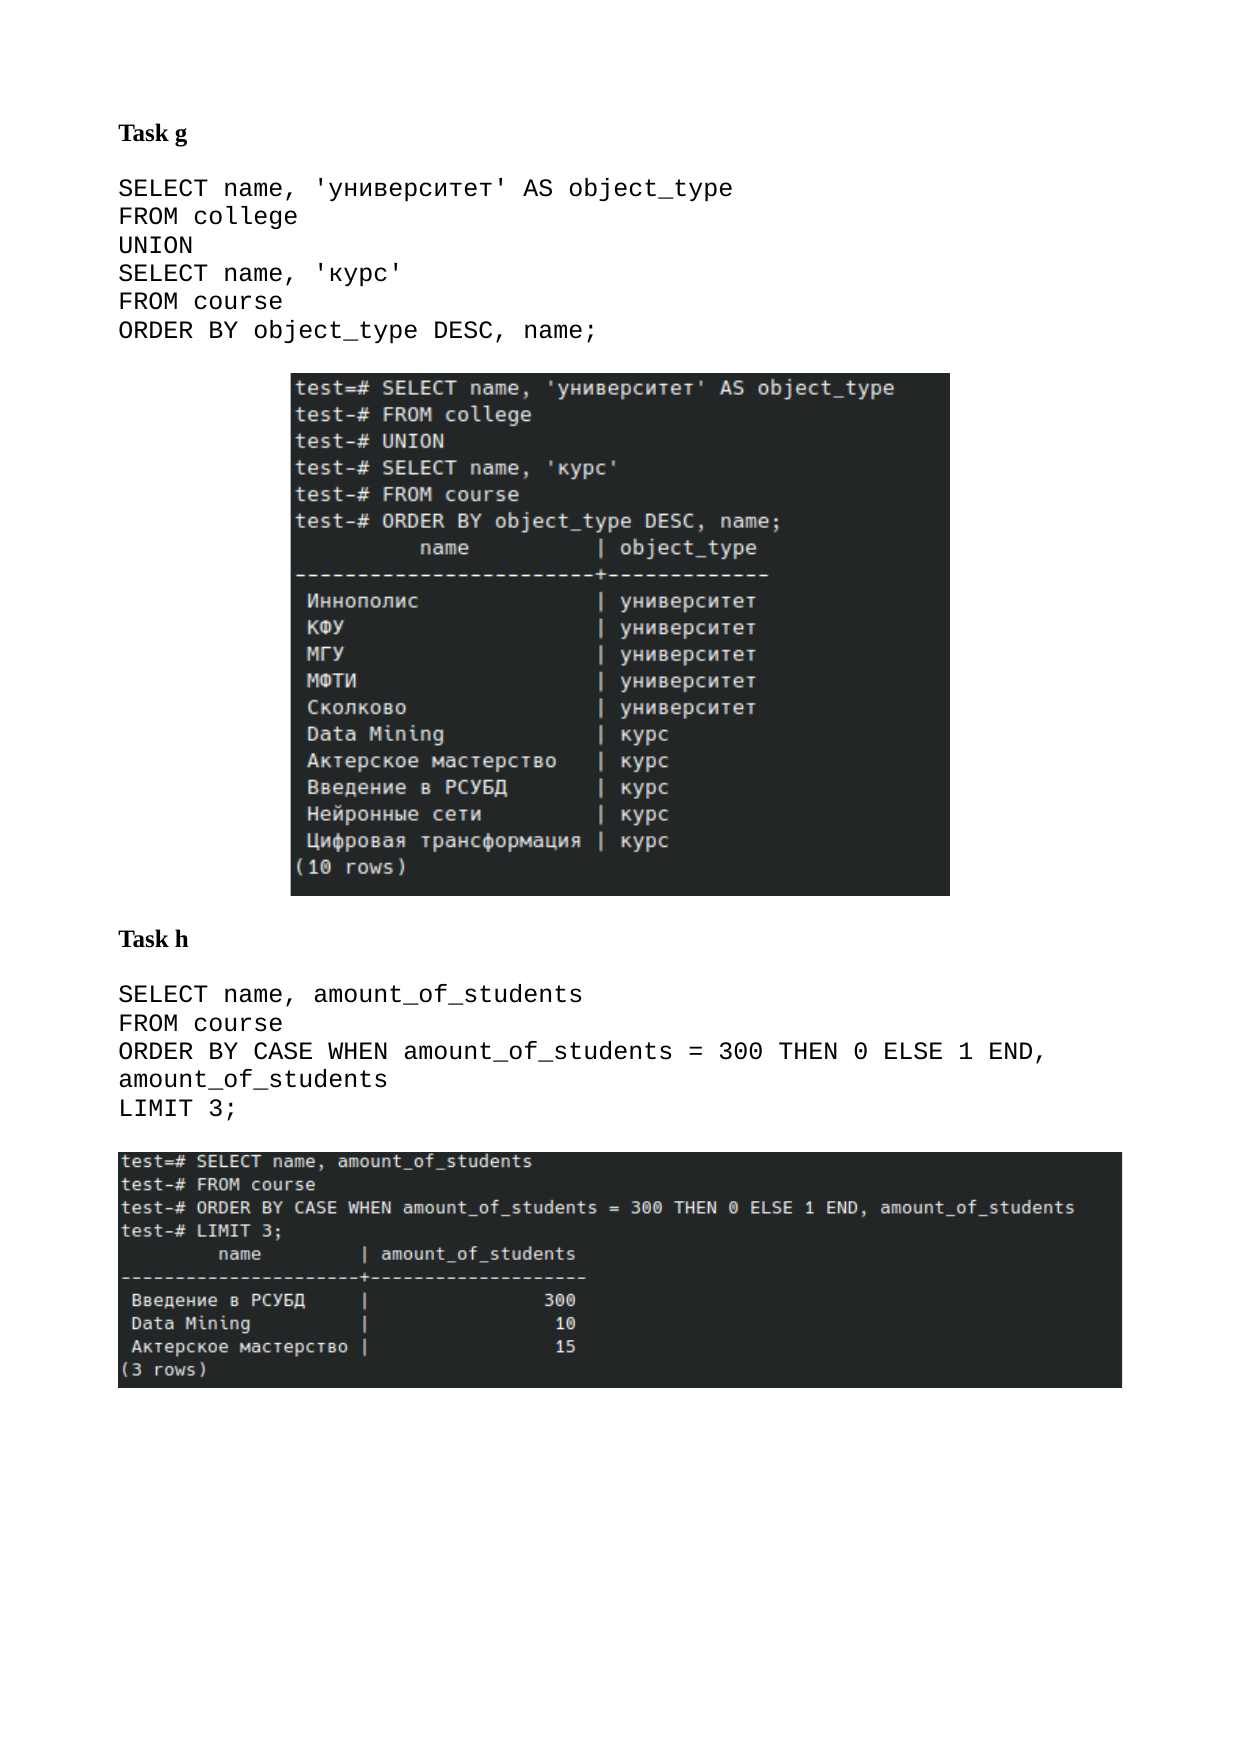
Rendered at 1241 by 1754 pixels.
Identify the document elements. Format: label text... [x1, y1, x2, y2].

text ORDER BY CASE WHEN amount_of_students = 300 THEN 0 ELSE 1 END, amount_of_students [118, 1039, 1122, 1095]
text FROM course [118, 289, 1122, 317]
text Task h [118, 924, 1122, 953]
text Task g [118, 118, 1122, 147]
text SELECT name, 'университет' AS object_type [118, 176, 1122, 204]
text SELECT name, 'курс' [118, 261, 1122, 289]
picture [290, 373, 950, 896]
text FROM course [118, 1010, 1122, 1039]
text ORDER BY object_type DESC, name; [118, 317, 1122, 346]
text UNION [118, 232, 1122, 261]
text FROM college [118, 204, 1122, 232]
picture [118, 1152, 1123, 1388]
text LIMIT 3; [118, 1095, 1122, 1124]
text SELECT name, amount_of_students [118, 982, 1122, 1010]
